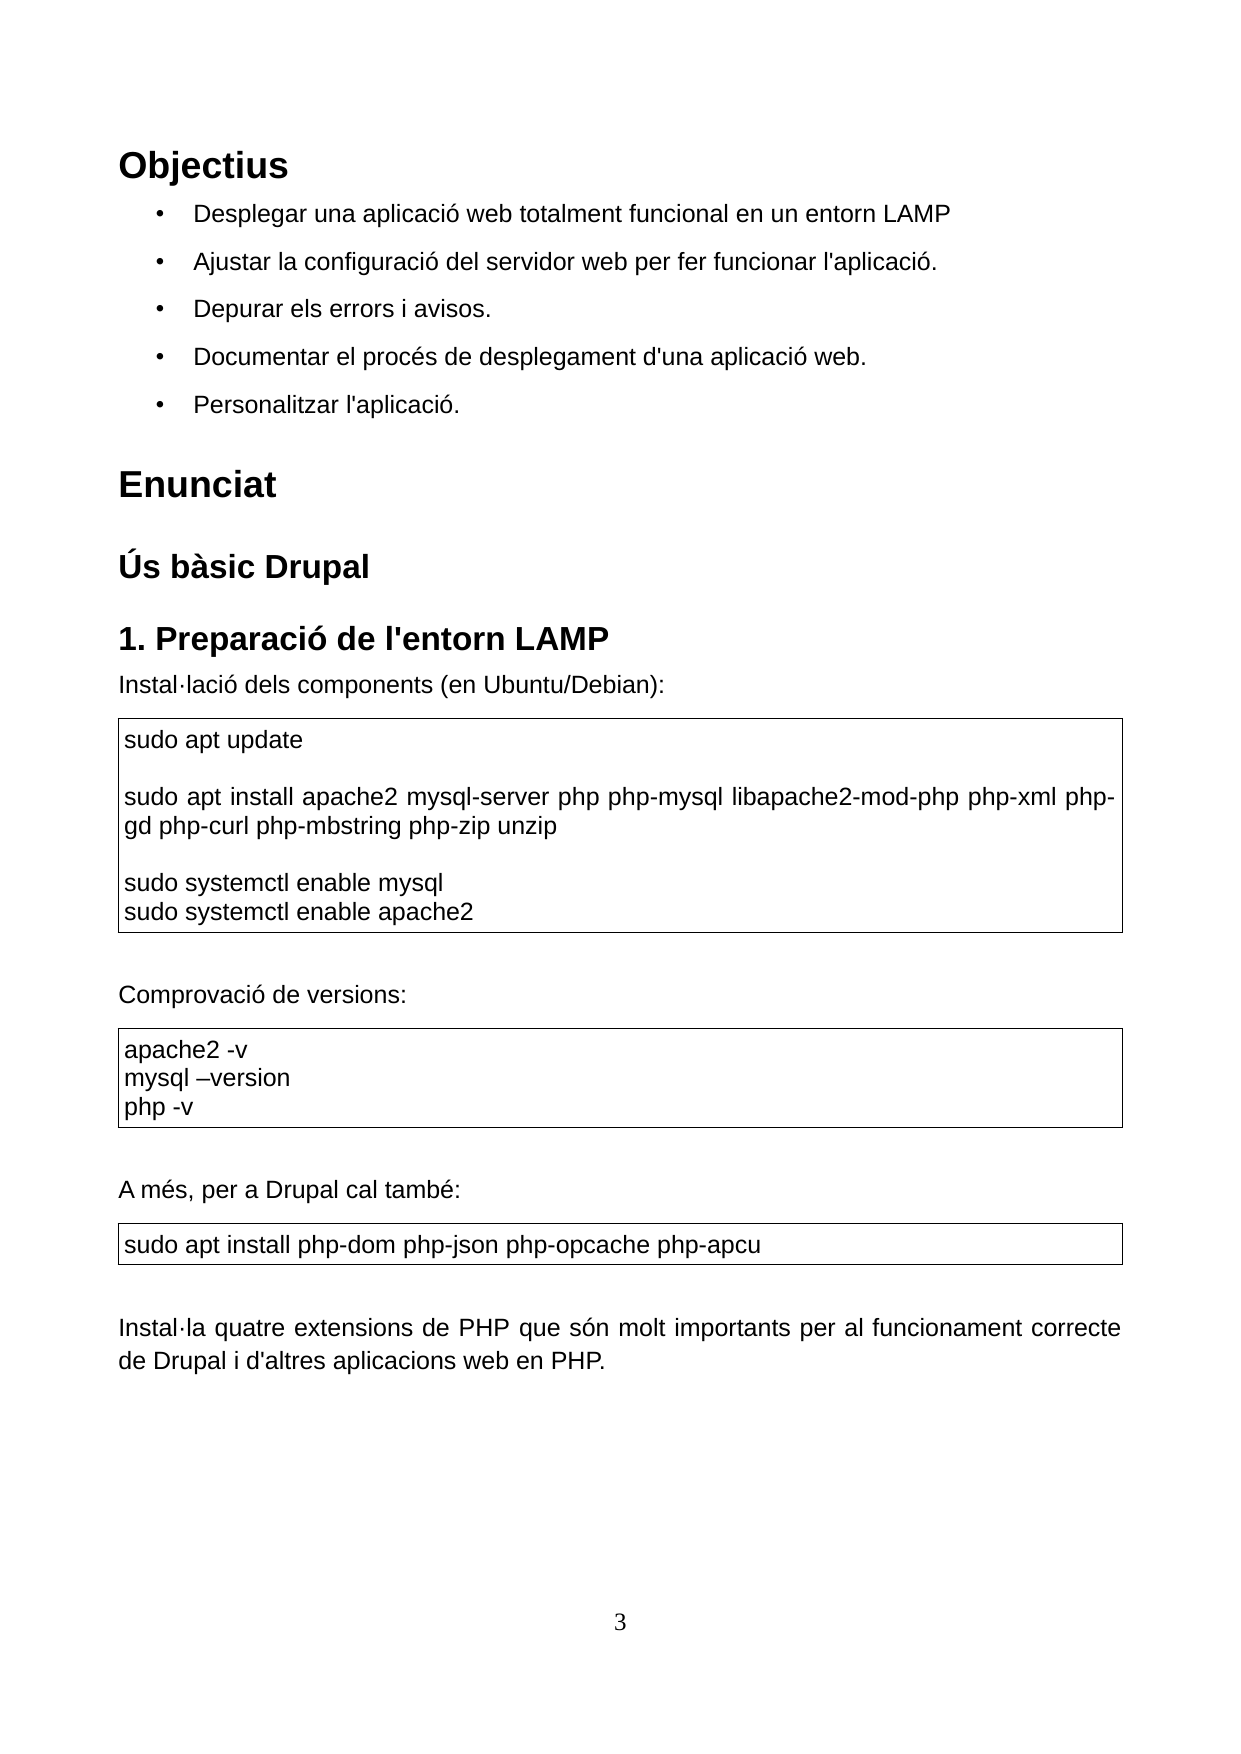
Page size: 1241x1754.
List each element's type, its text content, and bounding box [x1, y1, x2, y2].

list Ajustar la configuració del servidor web per fer funcionar l'aplicació. [156, 246, 1122, 275]
table_header sudo apt update sudo apt install apache2 mysql-server php php-mysql libapache2-mod-php php-xml php-gd php-curl php-mbstring php-zip unzip sudo systemctl enable mysql sudo systemctl enable apache2 [119, 719, 1122, 932]
subtitle Enunciat [118, 462, 1122, 505]
text Instal·lació dels components (en Ubuntu/Debian): [118, 670, 1122, 699]
text Comprovació de versions: [118, 980, 1122, 1009]
text Instal·la quatre extensions de PHP que són molt importants per al funcionament correcte de Drupal i d'altres aplicacions web en PHP. [118, 1313, 1122, 1374]
subtitle Ús bàsic Drupal [118, 543, 1122, 586]
text A més, per a Drupal cal també: [118, 1175, 1122, 1204]
subtitle 1. Preparació de l'entorn LAMP [118, 619, 1122, 658]
list Desplegar una aplicació web totalment funcional en un entorn LAMP [156, 199, 1122, 228]
table_header sudo apt install php-dom php-json php-opcache php-apcu [119, 1224, 1122, 1264]
list Documentar el procés de desplegament d'una aplicació web. [156, 342, 1122, 371]
subtitle Objectius [118, 143, 1122, 186]
list Personalitzar l'aplicació. [156, 389, 1122, 418]
list Depurar els errors i avisos. [156, 294, 1122, 323]
table_header apache2 -v mysql –version php -v [119, 1029, 1122, 1127]
